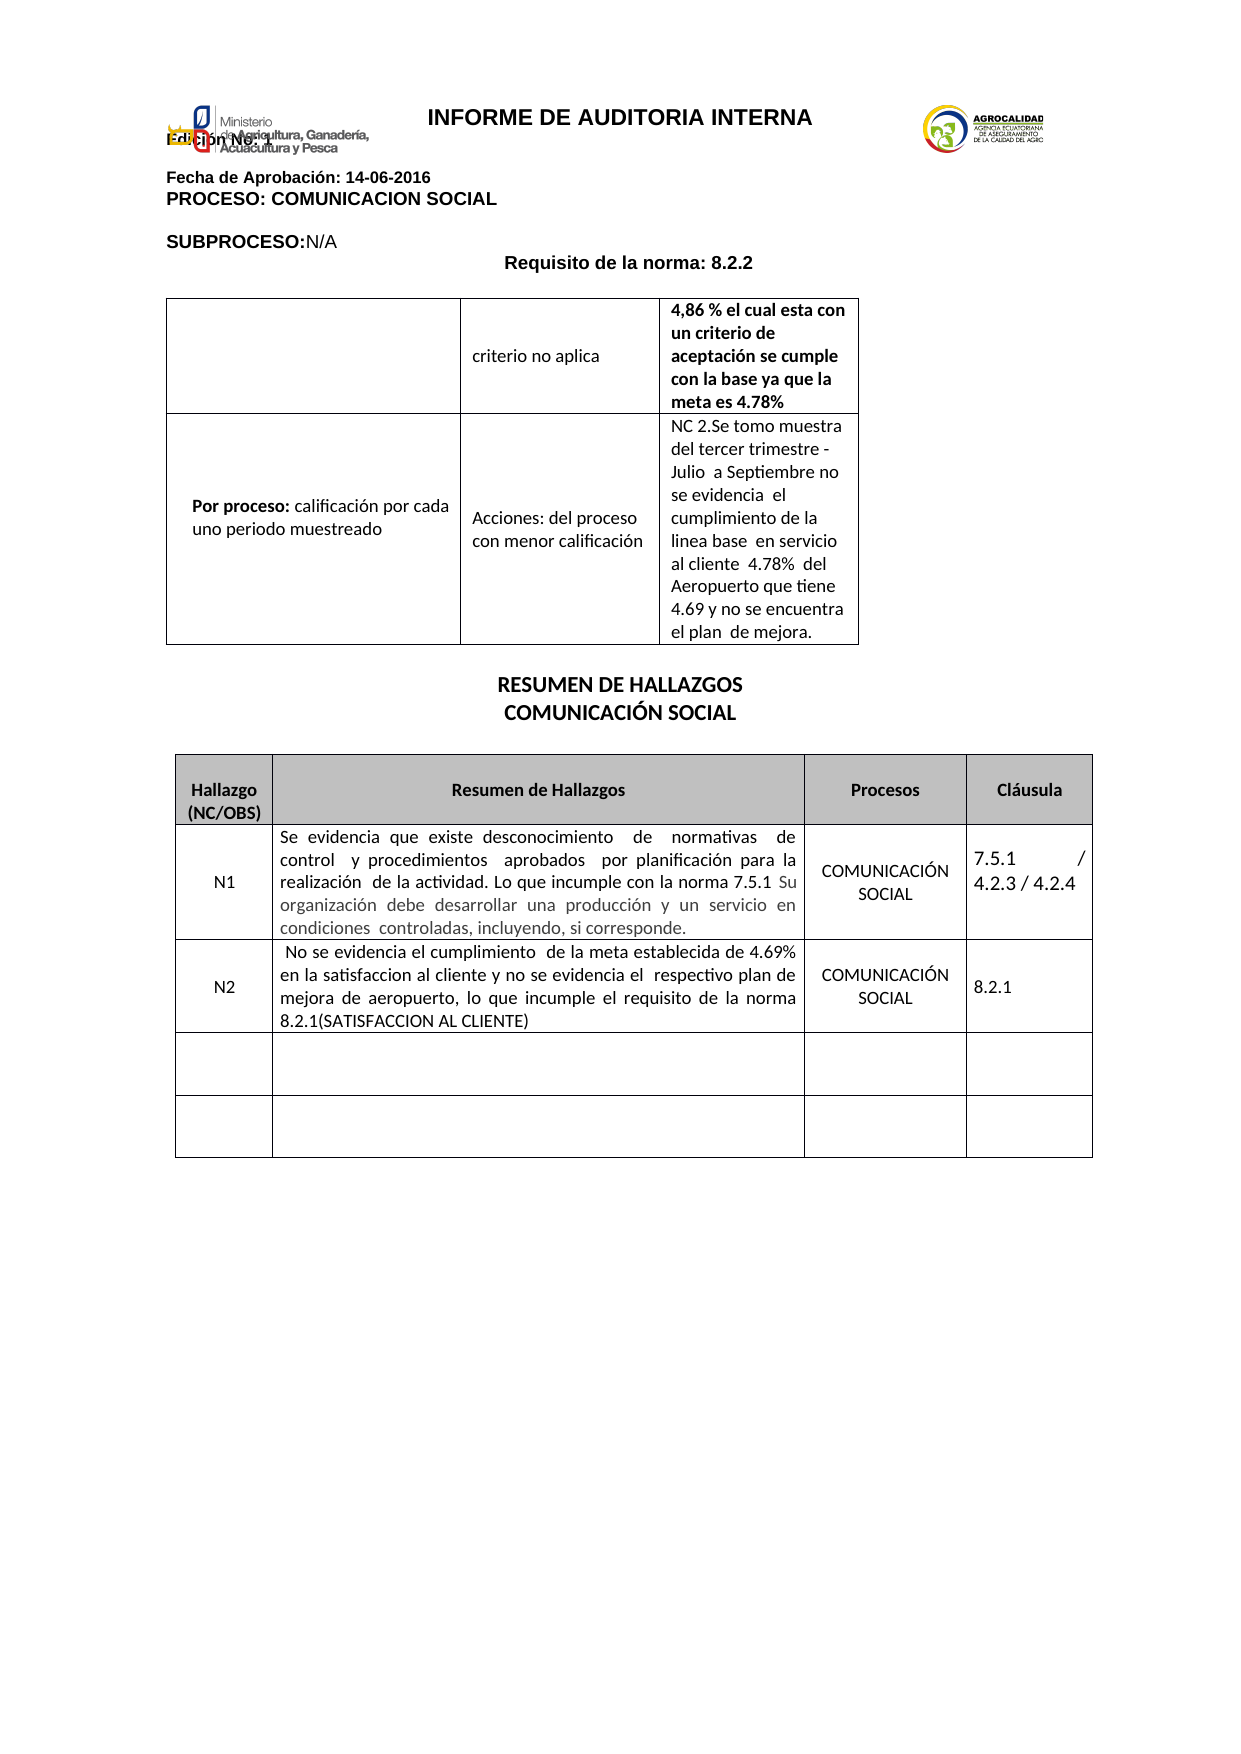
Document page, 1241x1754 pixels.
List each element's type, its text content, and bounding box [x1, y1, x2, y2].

table_header Hallazgo (NC/OBS) [176, 755, 272, 824]
table_cell Por proceso: calificación por cada uno periodo muestreado [167, 414, 460, 643]
picture [923, 105, 1044, 153]
table_cell [167, 299, 460, 413]
table_cell [176, 1096, 272, 1157]
table_cell criterio no aplica [461, 299, 659, 413]
table_cell 8.2.1 [967, 940, 1092, 1032]
table_cell [805, 1033, 966, 1094]
picture [166, 104, 370, 156]
table_cell COMUNICACIÓN SOCIAL [805, 825, 966, 939]
table_cell No se evidencia el cumplimiento de la meta establecida de 4.69% en la satisfaccion al cliente y no se evidencia el respectivo plan de mejora de aeropuerto, lo que incumple el requisito de la norma 8.2.1(SATISFACCION AL CLIENTE) [273, 940, 804, 1032]
table_cell 4,86 % el cual esta con un criterio de aceptación se cumple con la base ya que la meta es 4.78% [660, 299, 858, 413]
table_header Resumen de Hallazgos [273, 755, 804, 824]
table_cell COMUNICACIÓN SOCIAL [805, 940, 966, 1032]
table_cell [273, 1033, 804, 1094]
table_cell Se evidencia que existe desconocimiento de normativas de control y procedimientos aprobados por planificación para la realización de la actividad. Lo que incumple con la norma 7.5.1 Su organización debe desarrollar una producción y un servicio en condiciones controladas, incluyendo, si corresponde. [273, 825, 804, 939]
table_cell [805, 1096, 966, 1157]
table_cell N1 [176, 825, 272, 939]
table_cell Acciones: del proceso con menor calificación [461, 414, 659, 643]
table_cell NC 2.Se tomo muestra del tercer trimestre - Julio a Septiembre no se evidencia el cumplimiento de la linea base en servicio al cliente 4.78% del Aeropuerto que tiene 4.69 y no se encuentra el plan de mejora. [660, 414, 858, 643]
text COMUNICACIÓN SOCIAL [177, 698, 1063, 726]
table_cell N2 [176, 940, 272, 1032]
table_cell 7.5.1 / 4.2.3 / 4.2.4 [967, 825, 1092, 939]
table_cell [967, 1033, 1092, 1094]
table_cell [967, 1096, 1092, 1157]
table_cell [273, 1096, 804, 1157]
table_header Cláusula [967, 755, 1092, 824]
table_cell [176, 1033, 272, 1094]
table_header Procesos [805, 755, 966, 824]
text RESUMEN DE HALLAZGOS [177, 670, 1063, 698]
